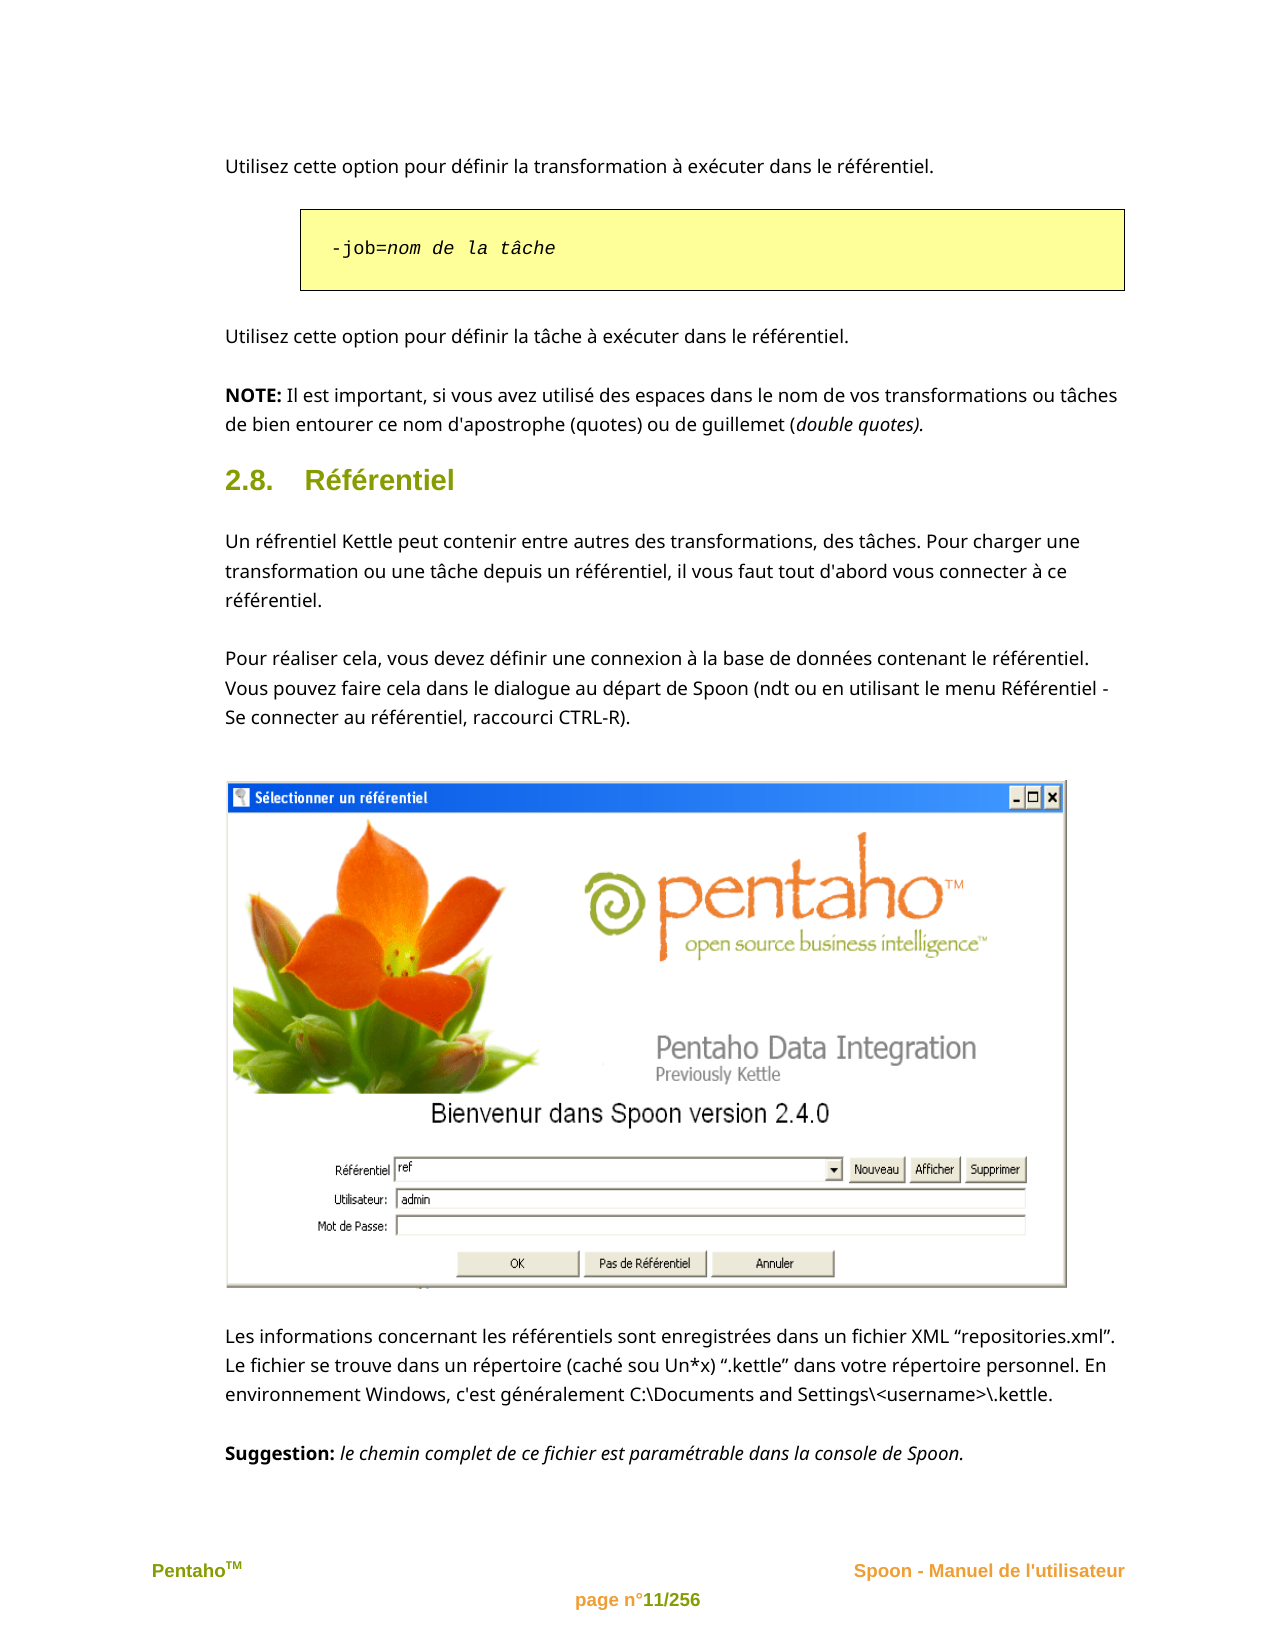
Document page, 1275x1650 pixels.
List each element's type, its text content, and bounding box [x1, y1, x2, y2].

text Les informations concernant les référentiels sont enregistrées dans un fichier XML “repositories.xml”. Le fichier se trouve dans un répertoire (caché sou Un*x) “.kettle” dans votre répertoire personnel. En environnement Windows, c'est généralement C:\Documents and Settings\<username>\.kettle. [225, 759, 1125, 1408]
text -job=nom de la tâche [301, 210, 1124, 290]
picture [226, 780, 1068, 1289]
text Un réfrentiel Kettle peut contenir entre autres des transformations, des tâches. Pour charger une transformation ou une tâche depuis un référentiel, il vous faut tout d'abord vous connecter à ce référentiel. [225, 526, 1125, 613]
subtitle Référentiel [225, 467, 1125, 496]
text Utilisez cette option pour définir la transformation à exécuter dans le référentiel. [225, 150, 1125, 179]
text Utilisez cette option pour définir la tâche à exécuter dans le référentiel. [225, 320, 1125, 349]
text Pour réaliser cela, vous devez définir une connexion à la base de données contenant le référentiel. Vous pouvez faire cela dans le dialogue au départ de Spoon (ndt ou en utilisant le menu Référentiel -Se connecter au référentiel, raccourci CTRL-R). [225, 642, 1125, 730]
text NOTE: Il est important, si vous avez utilisé des espaces dans le nom de vos transformations ou tâches de bien entourer ce nom d'apostrophe (quotes) ou de guillemet (double quotes). [225, 379, 1125, 437]
text Suggestion: le chemin complet de ce fichier est paramétrable dans la console de Spoon. [225, 1437, 1125, 1466]
